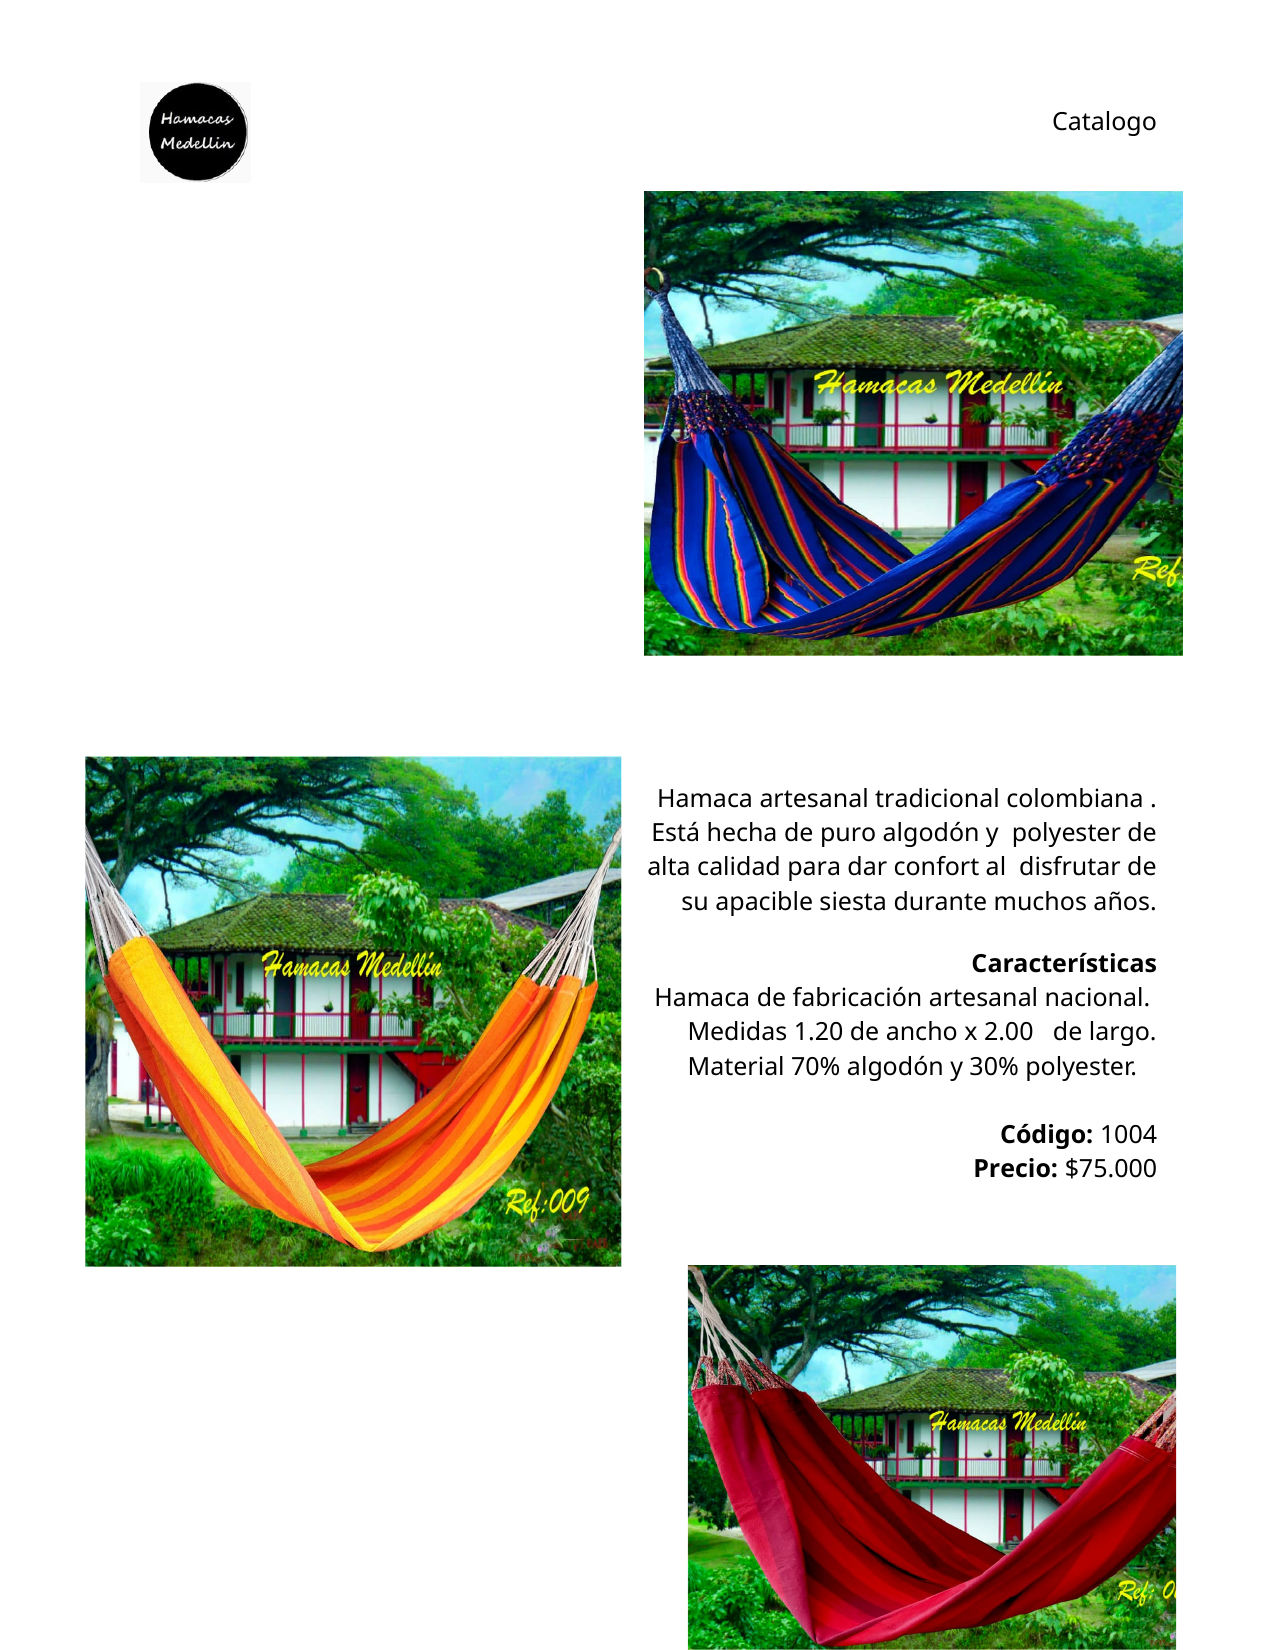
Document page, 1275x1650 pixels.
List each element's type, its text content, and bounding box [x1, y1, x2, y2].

text Material 70% algodón y 30% polyester. [622, 1048, 1157, 1082]
text Hamaca de fabricación artesanal nacional. [622, 980, 1157, 1014]
picture [85, 756, 622, 1267]
text Medidas 1.20 de ancho x 2.00 de largo. [622, 1014, 1157, 1048]
text Hamaca artesanal tradicional colombiana . Está hecha de puro algodón y polyester de alta calidad para dar confort al disfrutar de su apacible siesta durante muchos años. [622, 781, 1157, 917]
text Precio: $75.000 [622, 1150, 1157, 1184]
picture [687, 1265, 1177, 1650]
picture [140, 82, 251, 183]
text Características [622, 946, 1157, 980]
text Código: 1004 [622, 1082, 1157, 1150]
picture [644, 191, 1183, 656]
